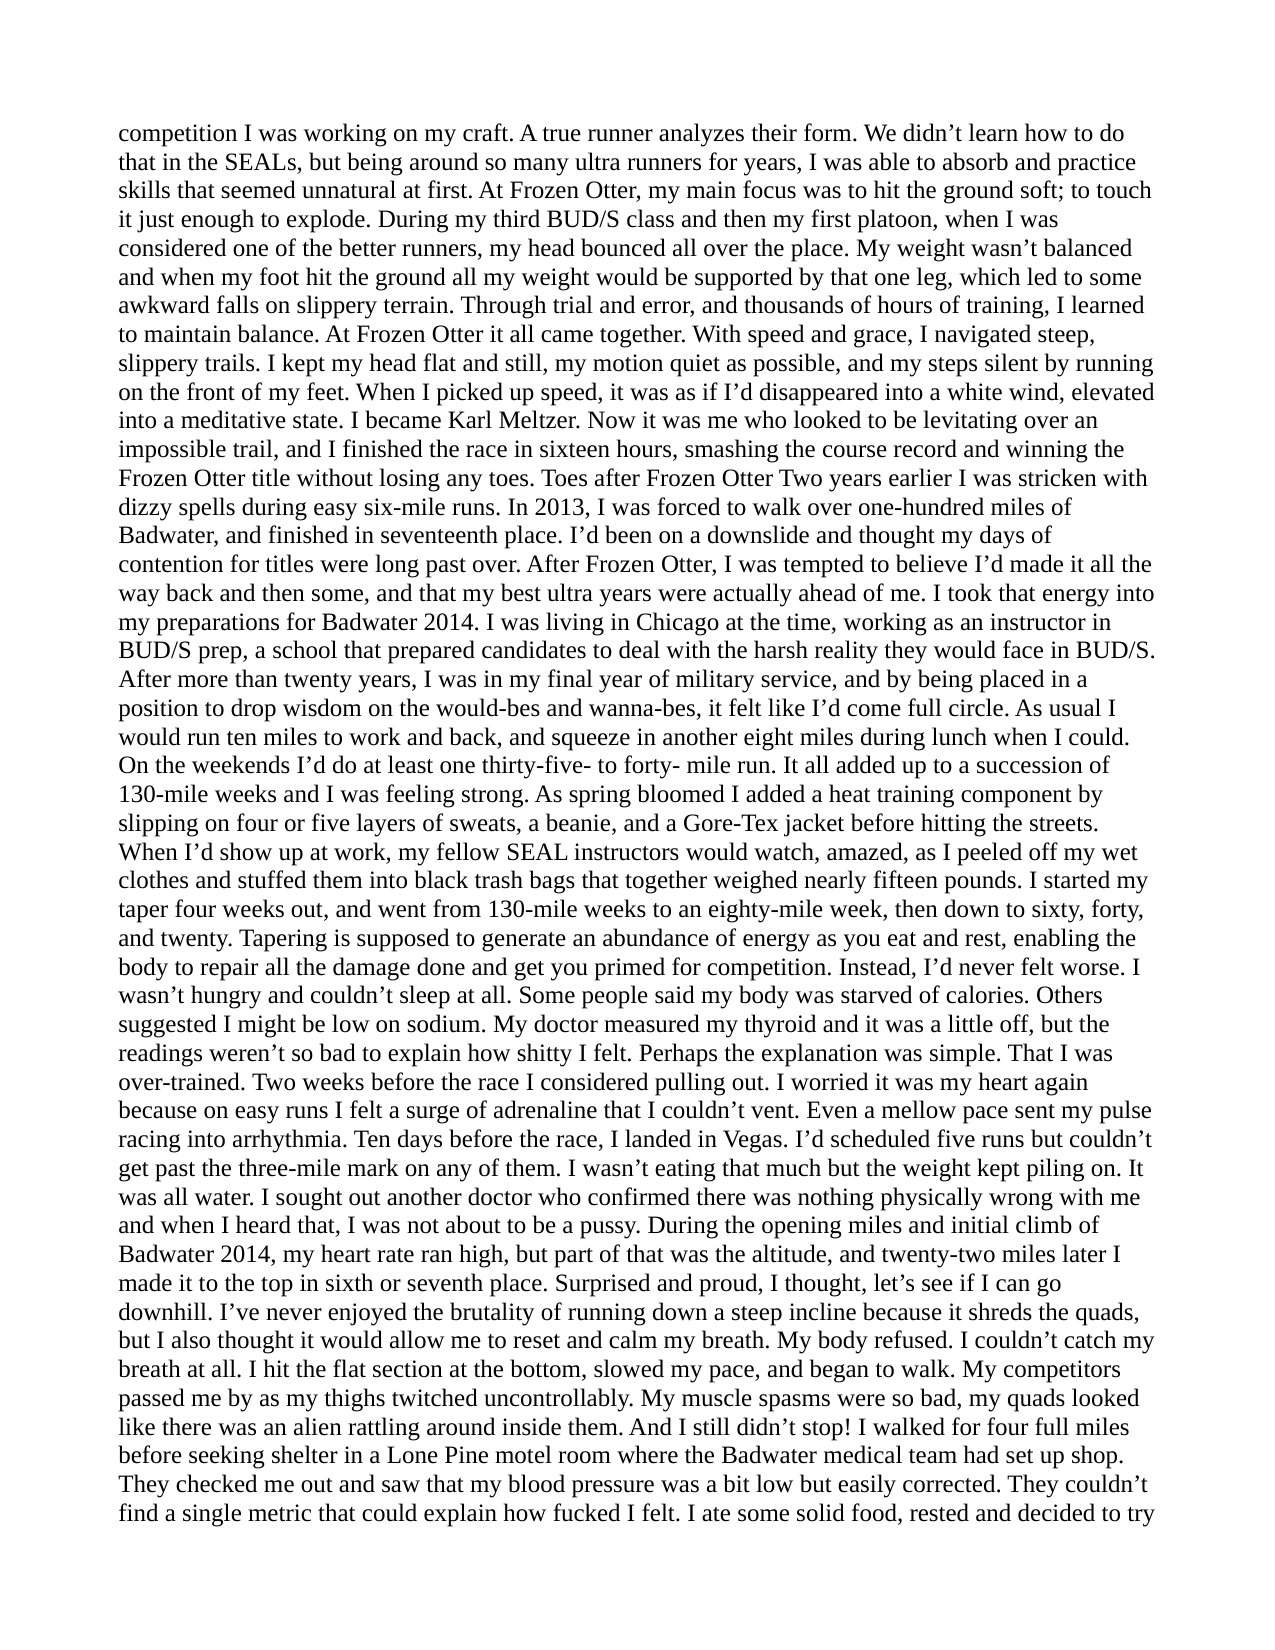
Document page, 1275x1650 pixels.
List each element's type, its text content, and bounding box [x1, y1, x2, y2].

text competition I was working on my craft. A true runner analyzes their form. We didn’t learn how to do that in the SEALs, but being around so many ultra runners for years, I was able to absorb and practice skills that seemed unnatural at first. At Frozen Otter, my main focus was to hit the ground soft; to touch it just enough to explode. During my third BUD/S class and then my first platoon, when I was considered one of the better runners, my head bounced all over the place. My weight wasn’t balanced and when my foot hit the ground all my weight would be supported by that one leg, which led to some awkward falls on slippery terrain. Through trial and error, and thousands of hours of training, I learned to maintain balance. At Frozen Otter it all came together. With speed and grace, I navigated steep, slippery trails. I kept my head flat and still, my motion quiet as possible, and my steps silent by running on the front of my feet. When I picked up speed, it was as if I’d disappeared into a white wind, elevated into a meditative state. I became Karl Meltzer. Now it was me who looked to be levitating over an impossible trail, and I finished the race in sixteen hours, smashing the course record and winning the Frozen Otter title without losing any toes. Toes after Frozen Otter Two years earlier I was stricken with dizzy spells during easy six-mile runs. In 2013, I was forced to walk over one-hundred miles of Badwater, and finished in seventeenth place. I’d been on a downslide and thought my days of contention for titles were long past over. After Frozen Otter, I was tempted to believe I’d made it all the way back and then some, and that my best ultra years were actually ahead of me. I took that energy into my preparations for Badwater 2014. I was living in Chicago at the time, working as an instructor in BUD/S prep, a school that prepared candidates to deal with the harsh reality they would face in BUD/S. After more than twenty years, I was in my final year of military service, and by being placed in a position to drop wisdom on the would-bes and wanna-bes, it felt like I’d come full circle. As usual I would run ten miles to work and back, and squeeze in another eight miles during lunch when I could. On the weekends I’d do at least one thirty-five- to forty- mile run. It all added up to a succession of 130-mile weeks and I was feeling strong. As spring bloomed I added a heat training component by slipping on four or five layers of sweats, a beanie, and a Gore-Tex jacket before hitting the streets. When I’d show up at work, my fellow SEAL instructors would watch, amazed, as I peeled off my wet clothes and stuffed them into black trash bags that together weighed nearly fifteen pounds. I started my taper four weeks out, and went from 130-mile weeks to an eighty-mile week, then down to sixty, forty, and twenty. Tapering is supposed to generate an abundance of energy as you eat and rest, enabling the body to repair all the damage done and get you primed for competition. Instead, I’d never felt worse. I wasn’t hungry and couldn’t sleep at all. Some people said my body was starved of calories. Others suggested I might be low on sodium. My doctor measured my thyroid and it was a little off, but the readings weren’t so bad to explain how shitty I felt. Perhaps the explanation was simple. That I was over-trained. Two weeks before the race I considered pulling out. I worried it was my heart again because on easy runs I felt a surge of adrenaline that I couldn’t vent. Even a mellow pace sent my pulse racing into arrhythmia. Ten days before the race, I landed in Vegas. I’d scheduled five runs but couldn’t get past the three-mile mark on any of them. I wasn’t eating that much but the weight kept piling on. It was all water. I sought out another doctor who confirmed there was nothing physically wrong with me and when I heard that, I was not about to be a pussy. During the opening miles and initial climb of Badwater 2014, my heart rate ran high, but part of that was the altitude, and twenty-two miles later I made it to the top in sixth or seventh place. Surprised and proud, I thought, let’s see if I can go downhill. I’ve never enjoyed the brutality of running down a steep incline because it shreds the quads, but I also thought it would allow me to reset and calm my breath. My body refused. I couldn’t catch my breath at all. I hit the flat section at the bottom, slowed my pace, and began to walk. My competitors passed me by as my thighs twitched uncontrollably. My muscle spasms were so bad, my quads looked like there was an alien rattling around inside them. And I still didn’t stop! I walked for four full miles before seeking shelter in a Lone Pine motel room where the Badwater medical team had set up shop. They checked me out and saw that my blood pressure was a bit low but easily corrected. They couldn’t find a single metric that could explain how fucked I felt. I ate some solid food, rested and decided to try [118, 118, 1157, 1527]
